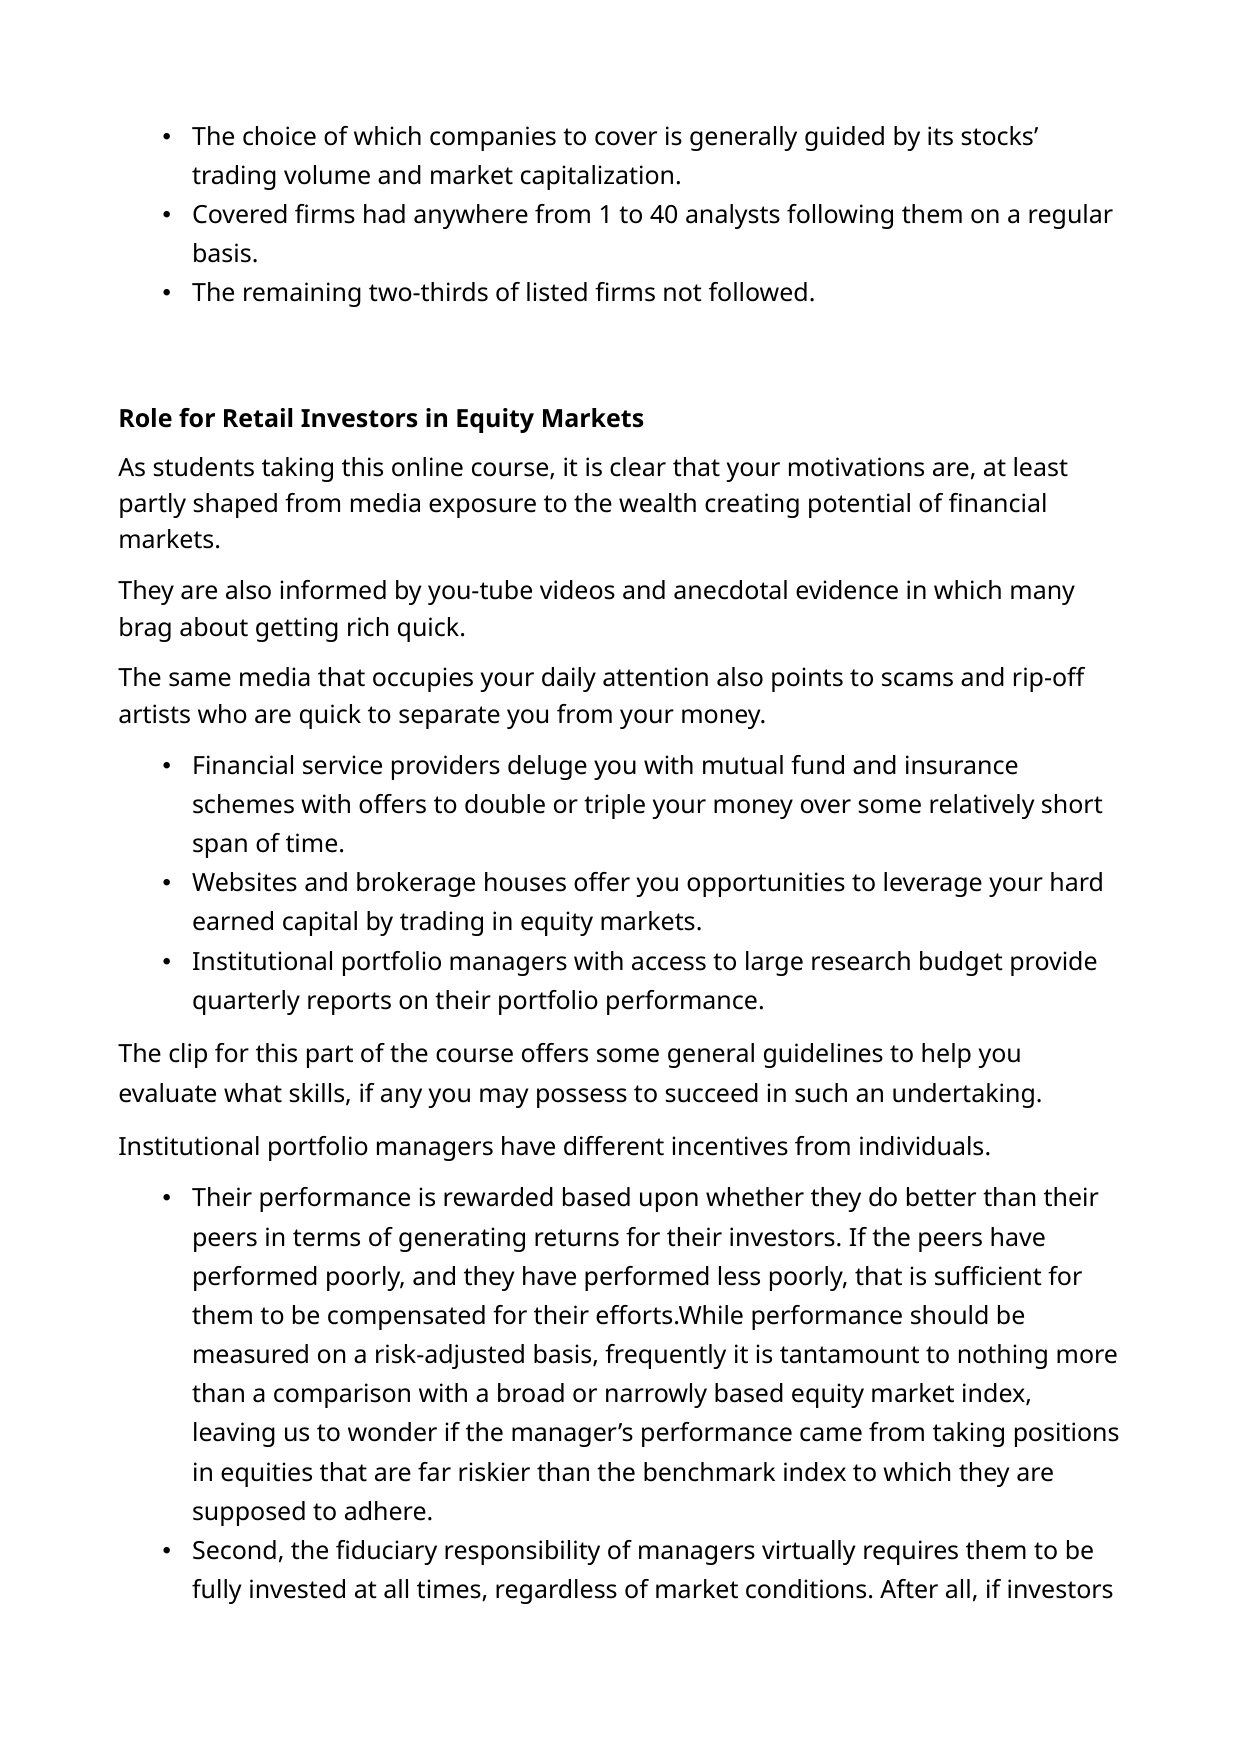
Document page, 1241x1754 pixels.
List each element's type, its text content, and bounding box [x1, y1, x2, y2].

list Websites and brokerage houses offer you opportunities to leverage your hard earned capital by trading in equity markets. [162, 865, 1122, 938]
subtitle Role for Retail Investors in Equity Markets [118, 400, 1122, 434]
text They are also informed by you-tube videos and anecdotal evidence in which many brag about getting rich quick. [118, 573, 1122, 643]
text Institutional portfolio managers have different incentives from individuals. [118, 1129, 1122, 1163]
text As students taking this online course, it is clear that your motivations are, at least partly shaped from media exposure to the wealth creating potential of financial markets. [118, 449, 1122, 556]
list Their performance is rewarded based upon whether they do better than their peers in terms of generating returns for their investors. If the peers have performed poorly, and they have performed less poorly, that is sufficient for them to be compensated for their efforts.While performance should be measured on a risk-adjusted basis, frequently it is tantamount to nothing more than a comparison with a broad or narrowly based equity market index, leaving us to wonder if the manager’s performance came from taking positions in equities that are far riskier than the benchmark index to which they are supposed to adhere. [162, 1180, 1122, 1527]
list Covered firms had anywhere from 1 to 40 analysts following them on a regular basis. [162, 196, 1122, 270]
list Financial service providers deluge you with mutual fund and insurance schemes with offers to double or triple your money over some relatively short span of time. [162, 747, 1122, 860]
list Institutional portfolio managers with access to large research budget provide quarterly reports on their portfolio performance. [162, 943, 1122, 1016]
text The clip for this part of the course offers some general guidelines to help you evaluate what skills, if any you may possess to succeed in such an undertaking. [118, 1036, 1122, 1109]
list The choice of which companies to cover is generally guided by its stocks’ trading volume and market capitalization. [162, 118, 1122, 191]
text The same media that occupies your daily attention also points to scams and rip-off artists who are quick to separate you from your money. [118, 660, 1122, 731]
list The remaining two-thirds of listed firms not followed. [162, 275, 1122, 309]
list Second, the fiduciary responsibility of managers virtually requires them to be fully invested at all times, regardless of market conditions. After all, if investors [162, 1532, 1122, 1606]
